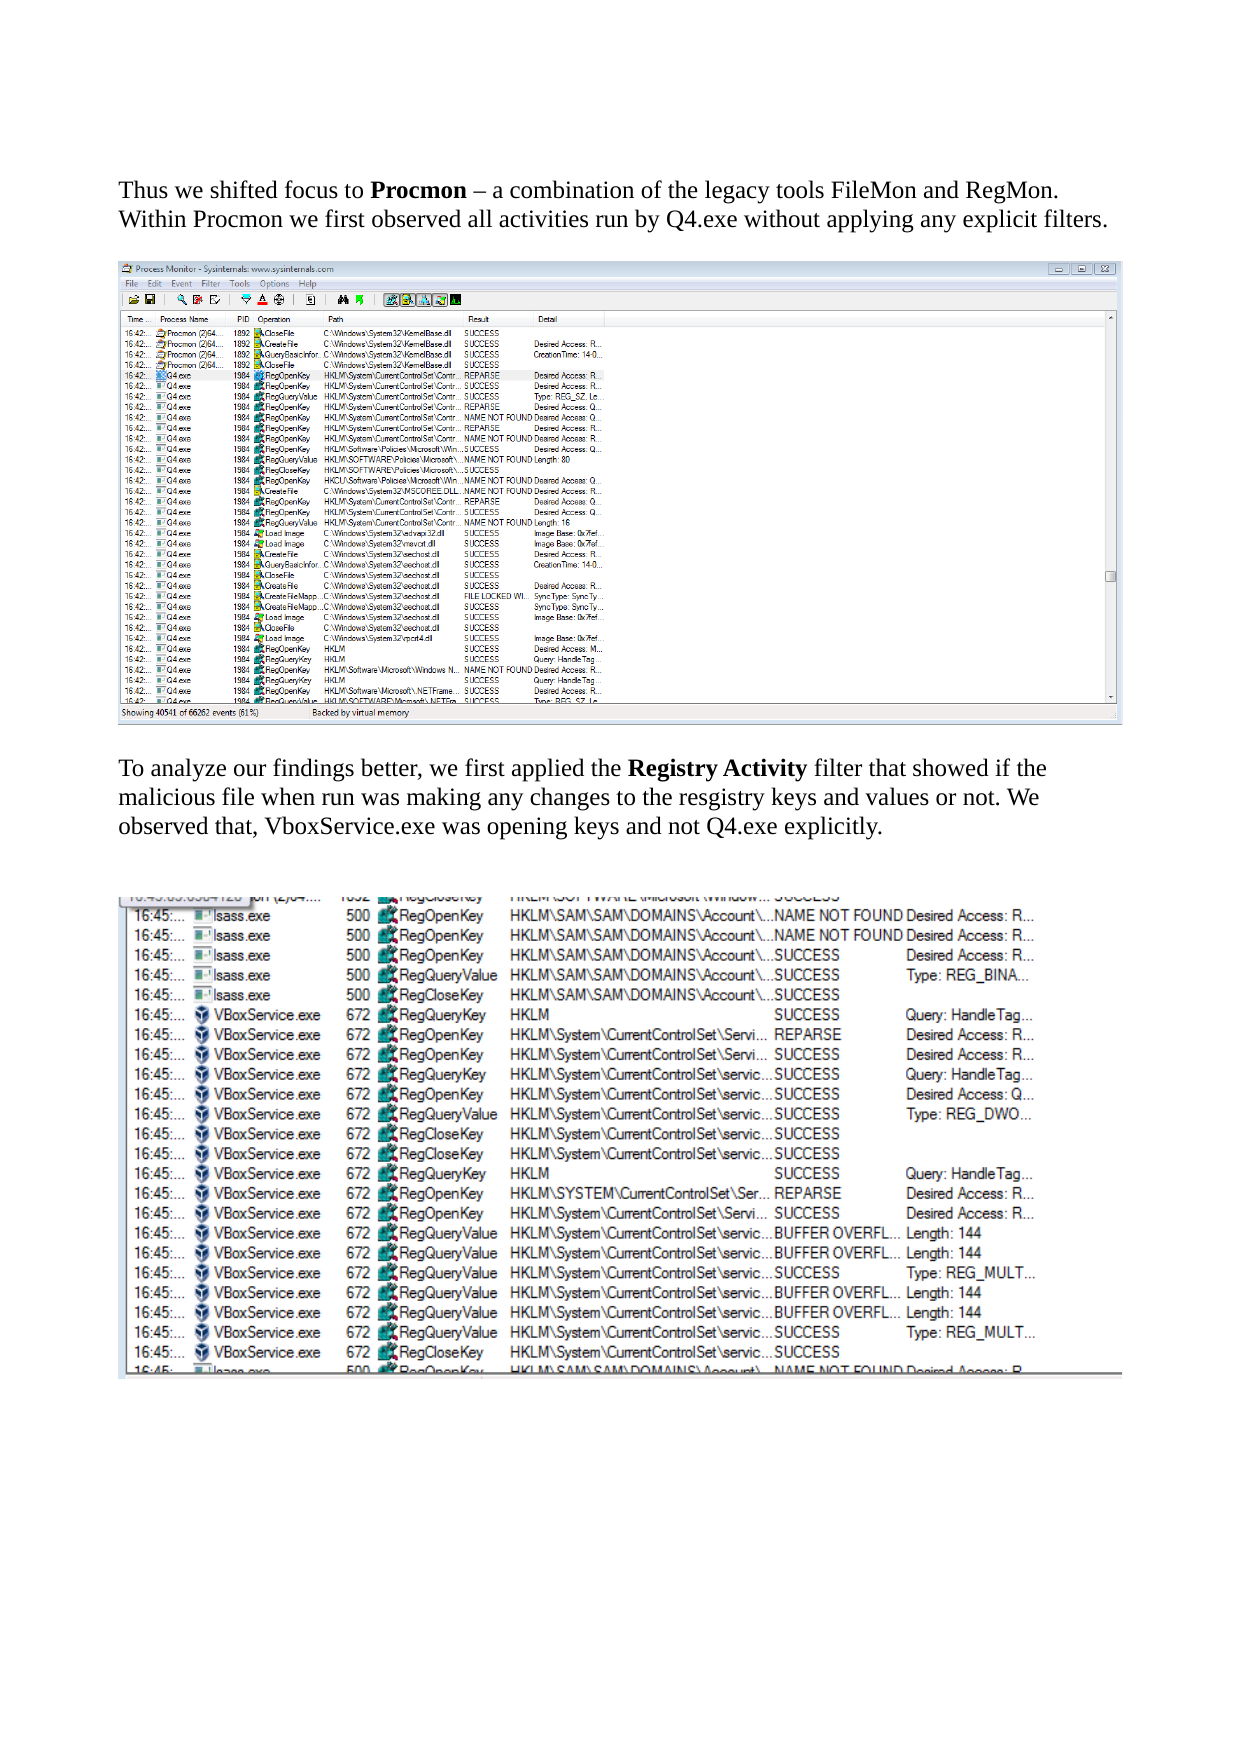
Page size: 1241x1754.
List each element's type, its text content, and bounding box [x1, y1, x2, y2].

picture [118, 261, 1123, 725]
text To analyze our findings better, we first applied the Registry Activity filter that showed if the malicious file when run was making any changes to the resgistry keys and values or not. We observed that, VboxService.exe was opening keys and not Q4.exe explicitly. [118, 753, 1122, 839]
text Thus we shifted focus to Procmon – a combination of the legacy tools FileMon and RegMon. Within Procmon we first observed all activities run by Q4.exe without applying any explicit filters. [118, 176, 1122, 233]
picture [118, 897, 1123, 1379]
